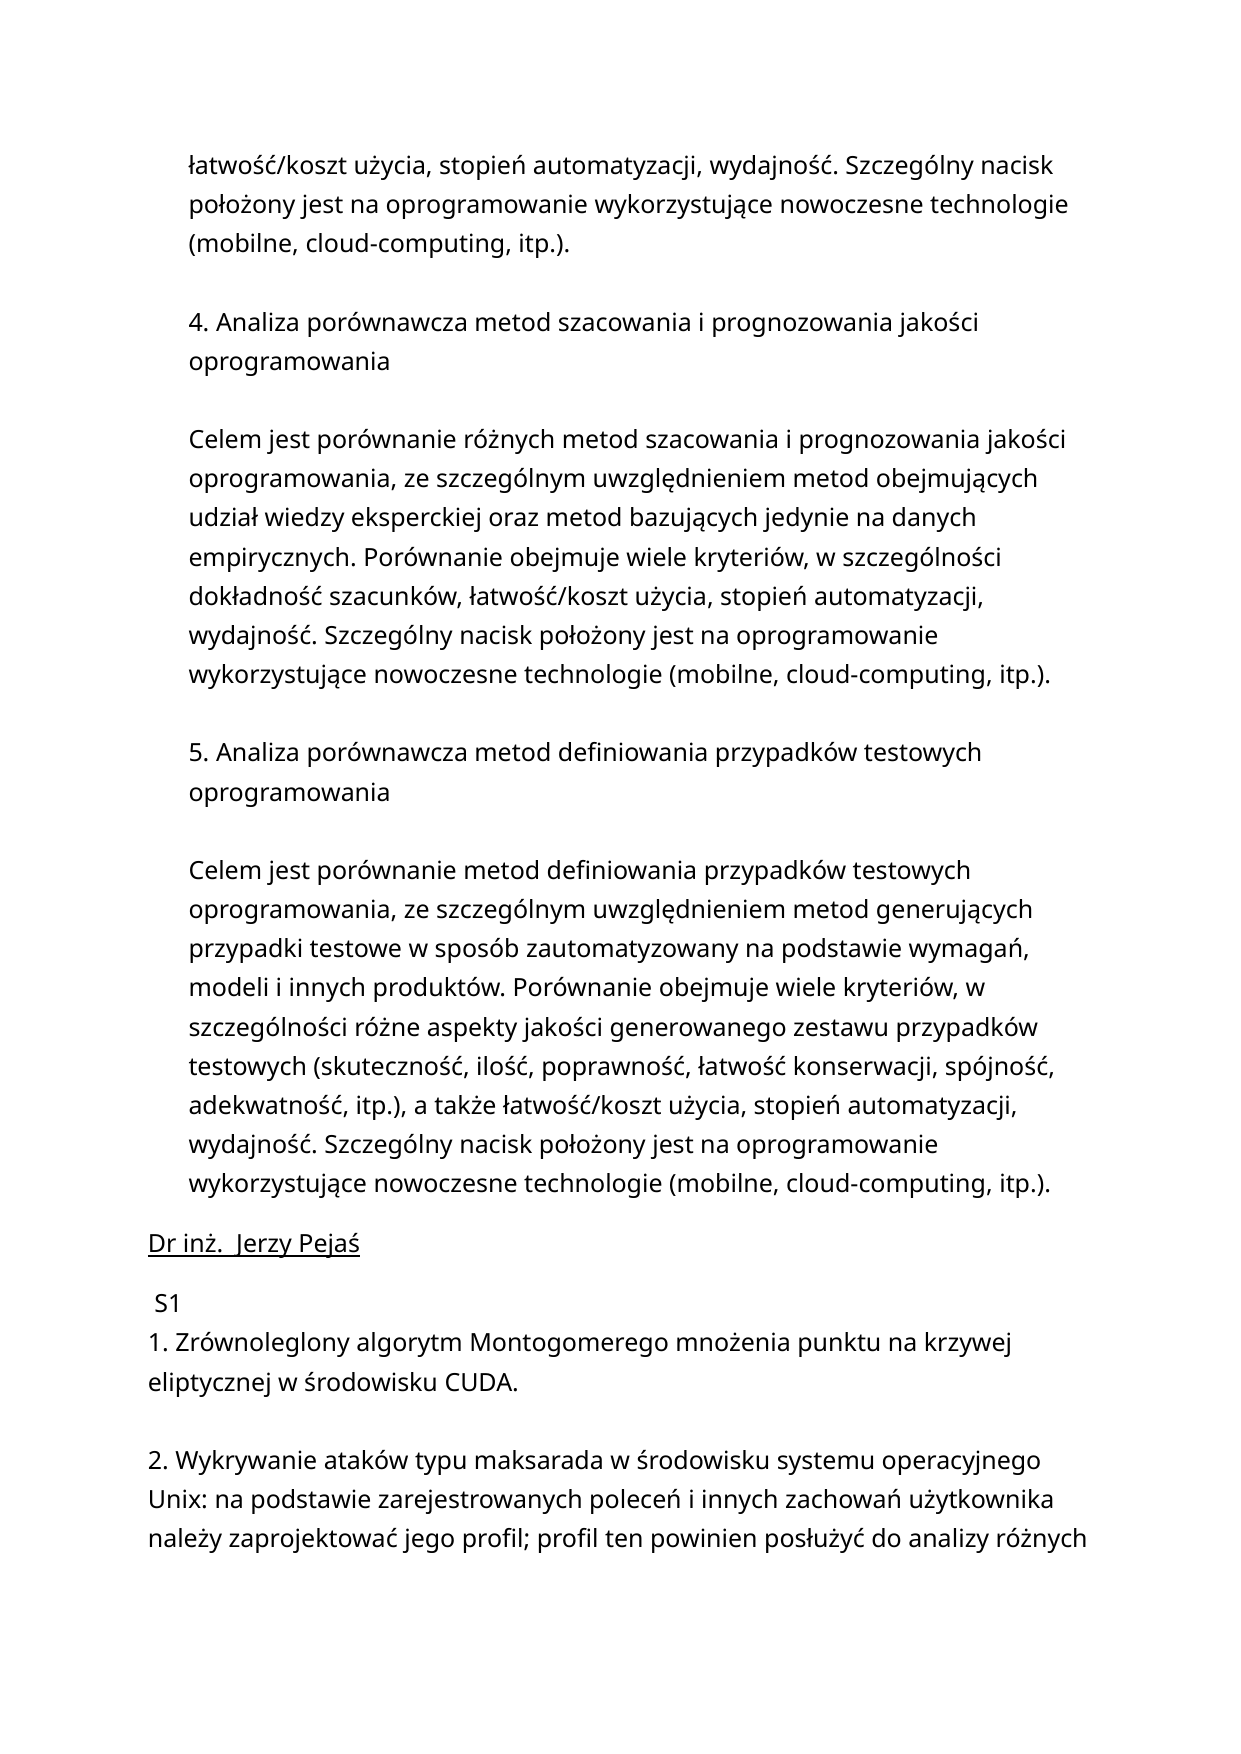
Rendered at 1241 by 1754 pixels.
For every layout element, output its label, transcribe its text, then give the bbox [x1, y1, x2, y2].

list Celem jest porównanie metod definiowania przypadków testowych oprogramowania, ze szczególnym uwzględnieniem metod generujących przypadki testowe w sposób zautomatyzowany na podstawie wymagań, modeli i innych produktów. Porównanie obejmuje wiele kryteriów, w szczególności różne aspekty jakości generowanego zestawu przypadków testowych (skuteczność, ilość, poprawność, łatwość konserwacji, spójność, adekwatność, itp.), a także łatwość/koszt użycia, stopień automatyzacji, wydajność. Szczególny nacisk położony jest na oprogramowanie wykorzystujące nowoczesne technologie (mobilne, cloud-computing, itp.). [188, 813, 1093, 1200]
text S1 1. Zrównoleglony algorytm Montogomerego mnożenia punktu na krzywej eliptycznej w środowisku CUDA. 2. Wykrywanie ataków typu maksarada w środowisku systemu operacyjnego Unix: na podstawie zarejestrowanych poleceń i innych zachowań użytkownika należy zaprojektować jego profil; profil ten powinien posłużyć do analizy różnych [148, 1286, 1093, 1555]
text Dr inż. Jerzy Pejaś [148, 1226, 1093, 1260]
list łatwość/koszt użycia, stopień automatyzacji, wydajność. Szczególny nacisk położony jest na oprogramowanie wykorzystujące nowoczesne technologie (mobilne, cloud-computing, itp.). 4. Analiza porównawcza metod szacowania i prognozowania jakości oprogramowania [188, 148, 1093, 377]
list Celem jest porównanie różnych metod szacowania i prognozowania jakości oprogramowania, ze szczególnym uwzględnieniem metod obejmujących udział wiedzy eksperckiej oraz metod bazujących jedynie na danych empirycznych. Porównanie obejmuje wiele kryteriów, w szczególności dokładność szacunków, łatwość/koszt użycia, stopień automatyzacji, wydajność. Szczególny nacisk położony jest na oprogramowanie wykorzystujące nowoczesne technologie (mobilne, cloud-computing, itp.). 5. Analiza porównawcza metod definiowania przypadków testowych oprogramowania [188, 383, 1093, 808]
